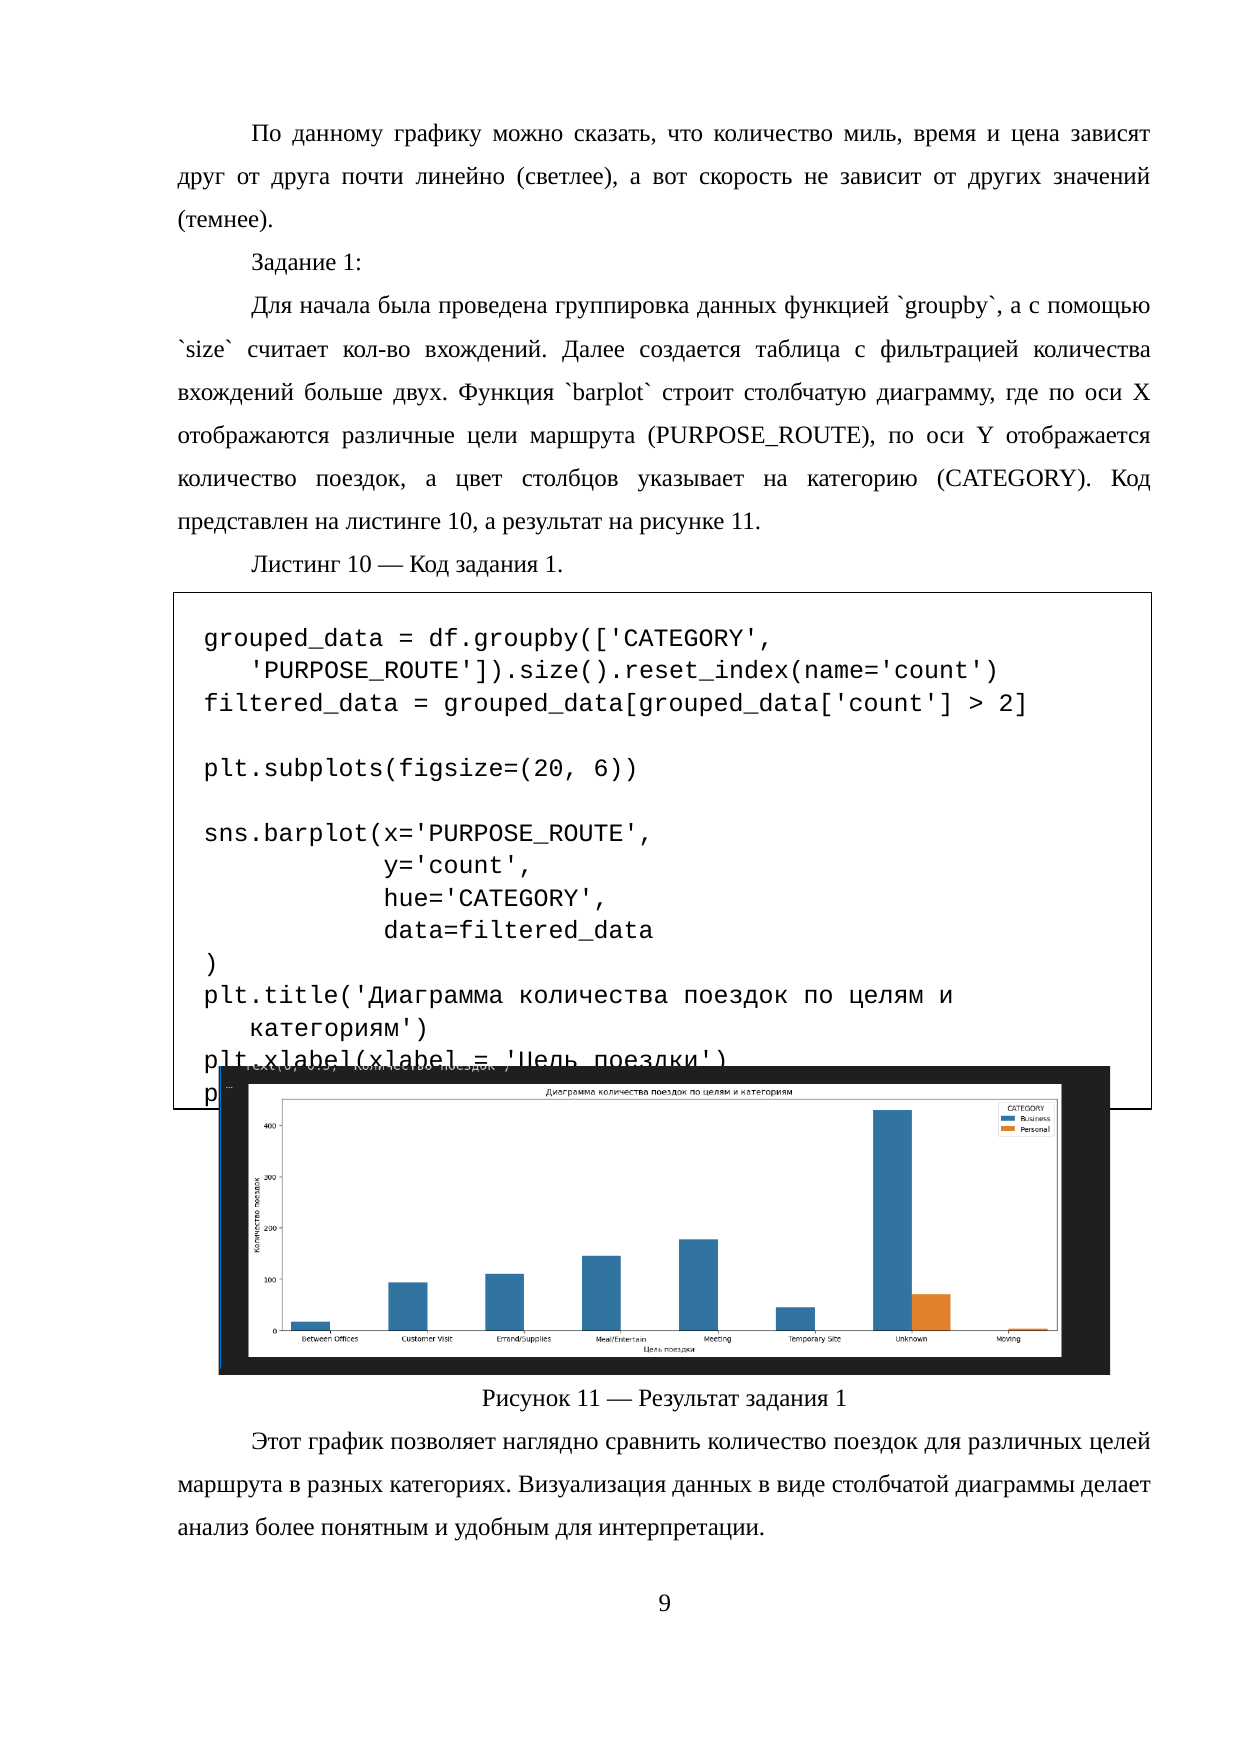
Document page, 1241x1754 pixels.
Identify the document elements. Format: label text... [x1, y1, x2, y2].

text Этот график позволяет наглядно сравнить количество поездок для различных целей маршрута в разных категориях. Визуализация данных в виде столбчатой диаграммы делает анализ более понятным и удобным для интерпретации. [177, 1426, 1152, 1541]
text Рисунок 11 — Результат задания 1 [177, 1110, 1152, 1412]
picture [218, 1066, 1111, 1375]
text Рисунок 11 — Результат задания 1 [1111, 1067, 1151, 1108]
text Листинг 10 — Код задания 1. [177, 549, 1152, 578]
text По данному графику можно сказать, что количество миль, время и цена зависят друг от друга почти линейно (светлее), а вот скорость не зависит от других значений (темнее). [177, 118, 1152, 233]
text Для начала была проведена группировка данных функцией `groupby`, а с помощью `size` считает кол-во вхождений. Далее создается таблица с фильтрацией количества вхождений больше двух. Функция `barplot` строит столбчатую диаграмму, где по оси X отображаются различные цели маршрута (PURPOSE_ROUTE), по оси Y отображается количество поездок, а цвет столбцов указывает на категорию (CATEGORY). Код представлен на листинге 10, а результат на рисунке 11. [177, 291, 1152, 535]
text Рисунок 11 — Результат задания 1 [177, 1067, 218, 1108]
text Задание 1: [177, 247, 1152, 276]
